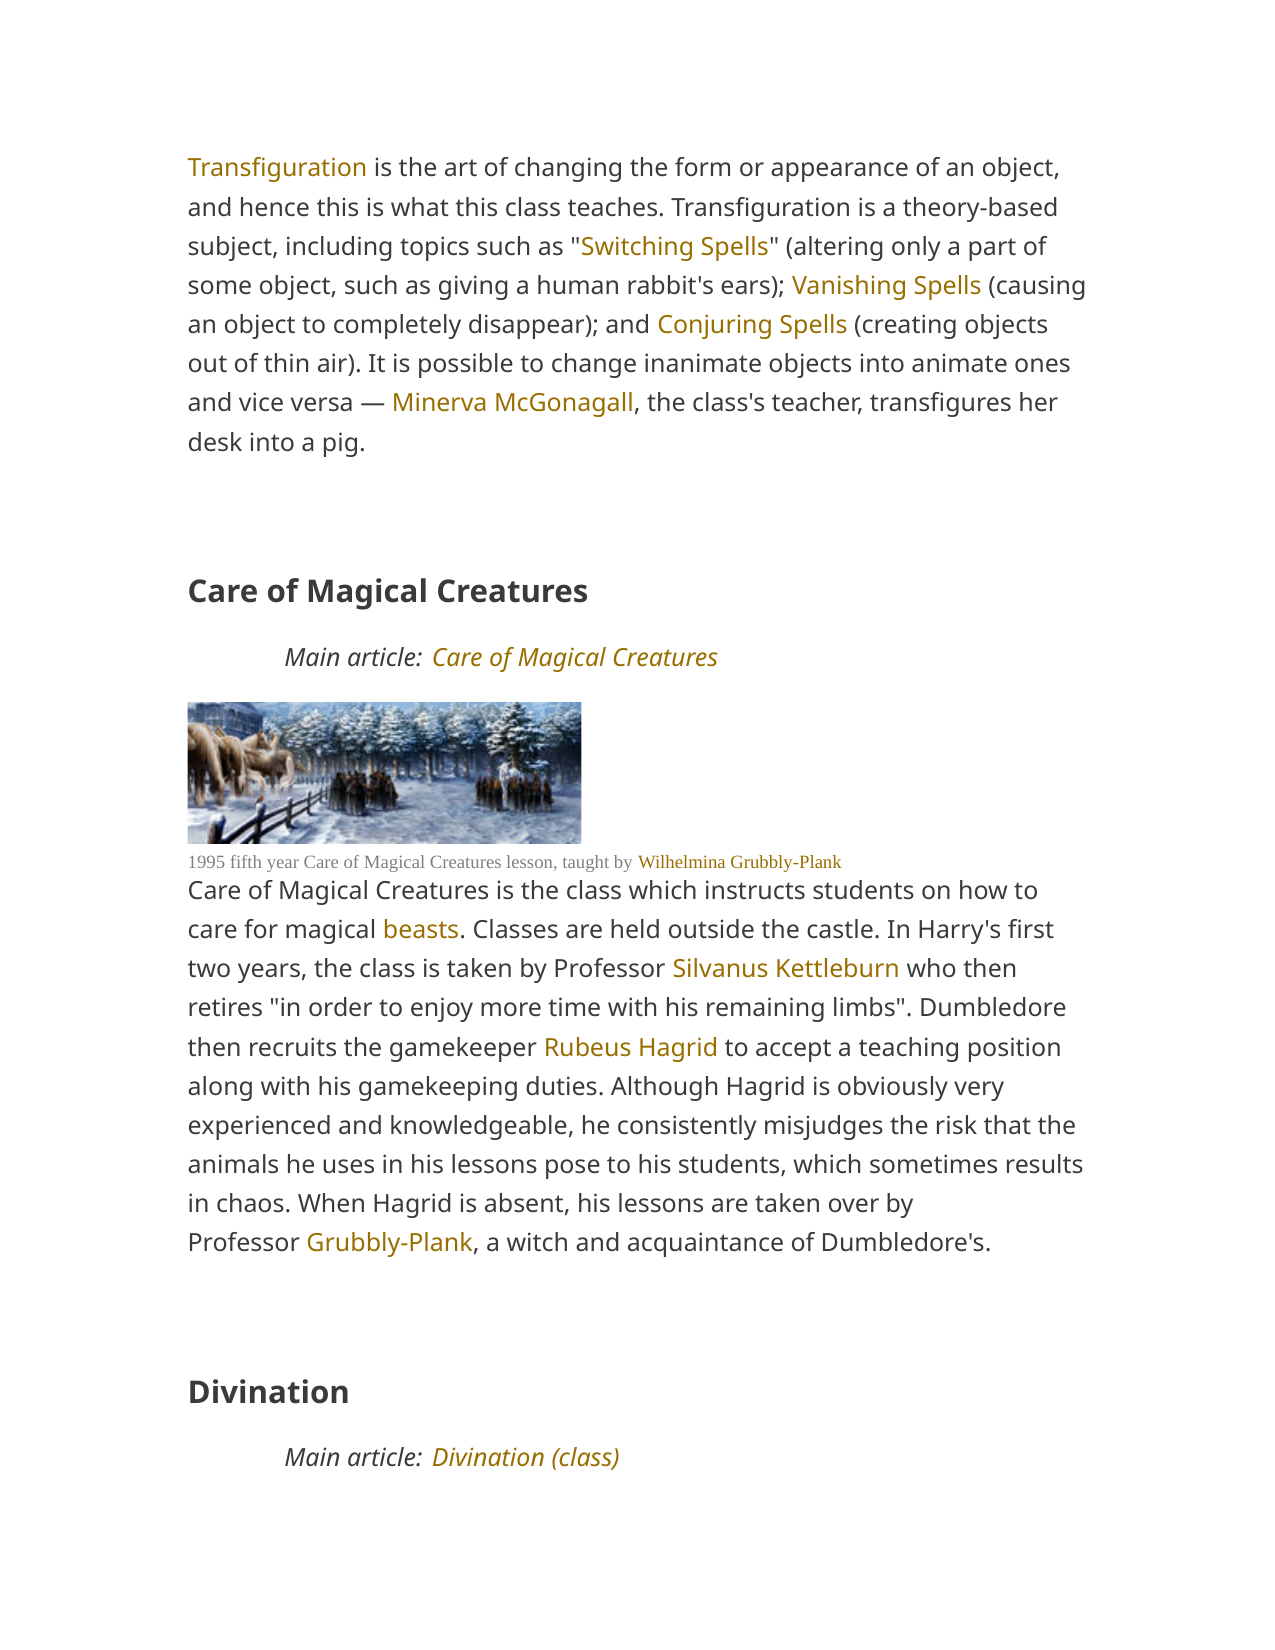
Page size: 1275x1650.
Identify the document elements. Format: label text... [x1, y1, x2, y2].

text Transfiguration is the art of changing the form or appearance of an object, and hence this is what this class teaches. Transfiguration is a theory-based subject, including topics such as "Switching Spells" (altering only a part of some object, such as giving a human rabbit's ears); Vanishing Spells (causing an object to completely disappear); and Conjuring Spells (creating objects out of thin air). It is possible to change inanimate objects into animate ones and vice versa — Minerva McGonagall, the class's teacher, transfigures her desk into a pig. [187, 150, 1087, 458]
picture [187, 702, 582, 844]
text 1995 fifth year Care of Magical Creatures lesson, taught by Wilhelmina Grubbly-Plank [187, 848, 1087, 873]
list Main article: Divination (class) [284, 1440, 1087, 1474]
subtitle Divination [187, 1370, 1087, 1413]
text Care of Magical Creatures is the class which instructs students on how to care for magical beasts. Classes are held outside the castle. In Harry's first two years, the class is taken by Professor Silvanus Kettleburn who then retires "in order to enjoy more time with his remaining limbs". Dumbledore then recruits the gamekeeper Rubeus Hagrid to accept a teaching position along with his gamekeeping duties. Although Hagrid is obviously very experienced and knowledgeable, he consistently misjudges the risk that the animals he uses in his lessons pose to his students, which sometimes results in chaos. When Hagrid is absent, his lessons are taken over by Professor Grubbly-Plank, a witch and acquaintance of Dumbledore's. [187, 873, 1087, 1259]
list Main article: Care of Magical Creatures [284, 639, 1087, 673]
subtitle Care of Magical Creatures [187, 569, 1087, 612]
